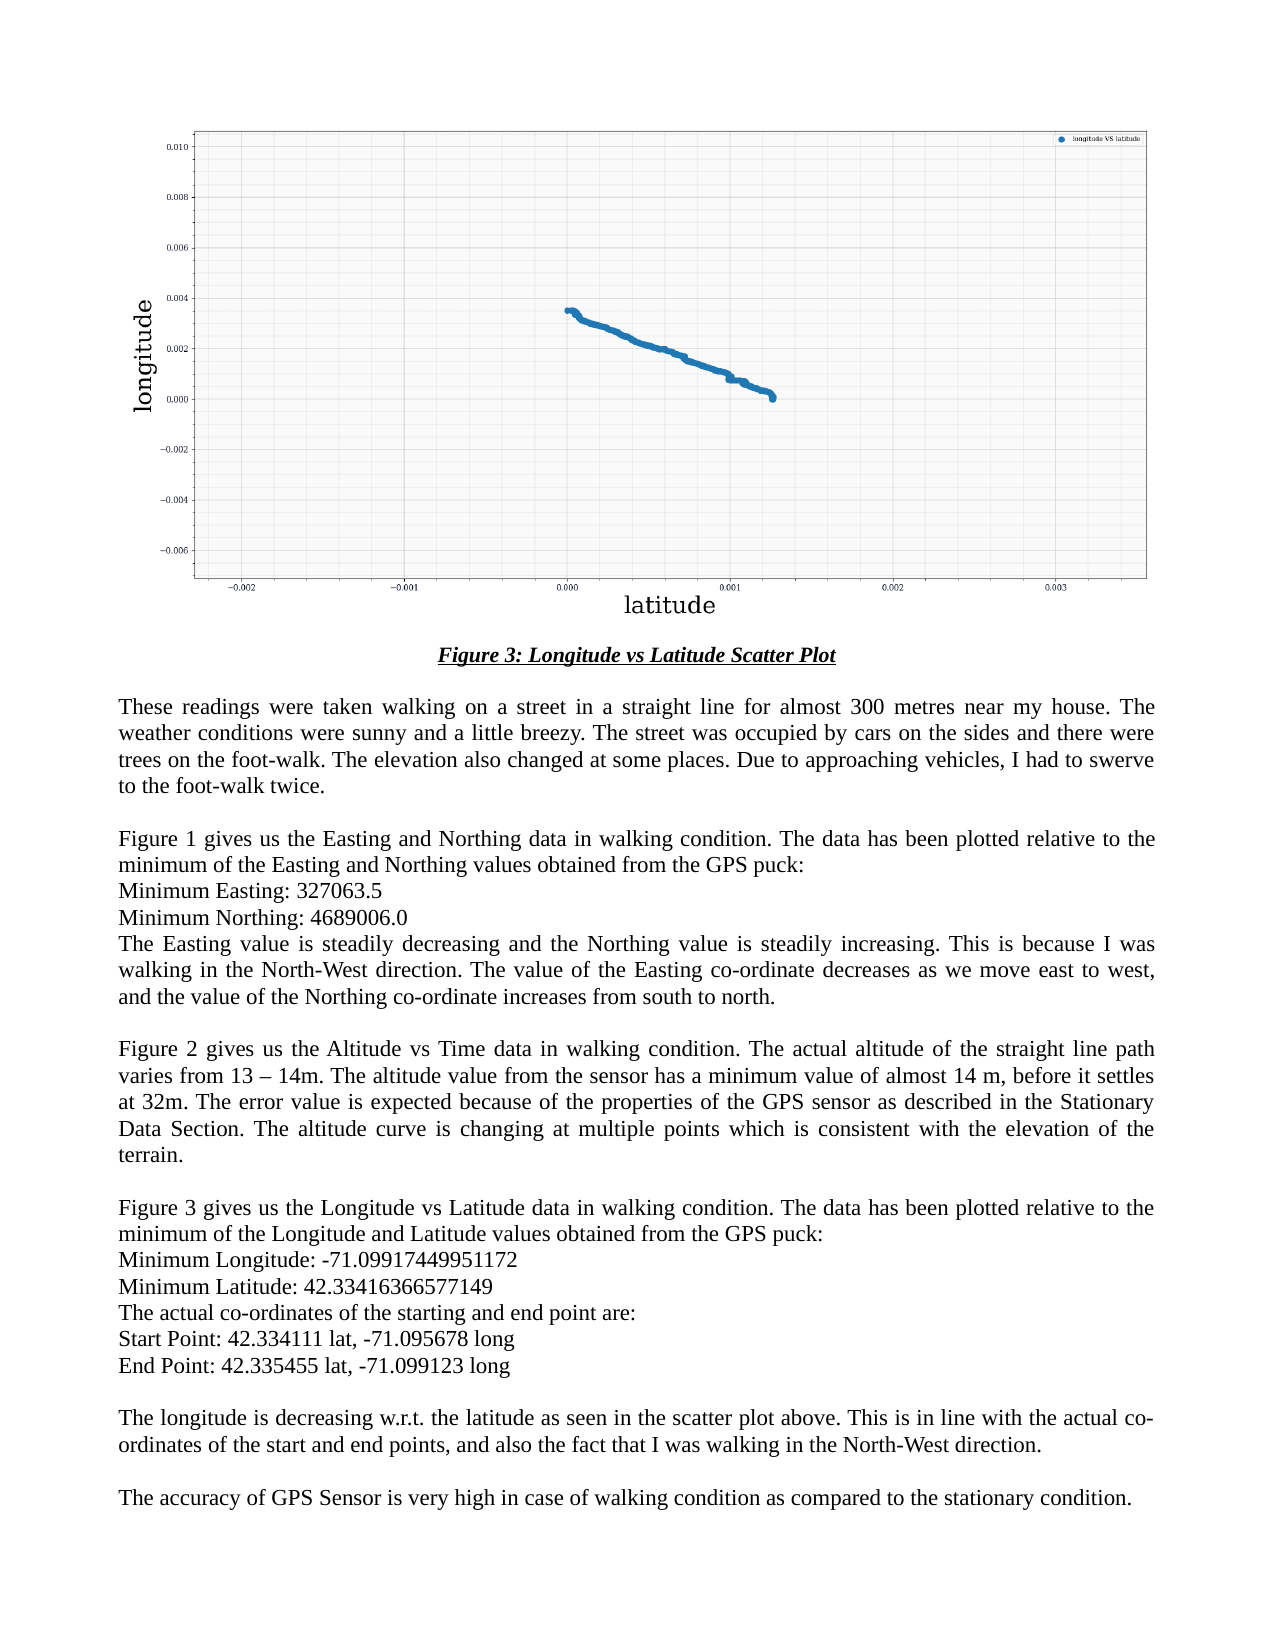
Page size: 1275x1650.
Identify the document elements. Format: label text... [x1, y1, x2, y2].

text Figure 1 gives us the Easting and Northing data in walking condition. The data has been plotted relative to the minimum of the Easting and Northing values obtained from the GPS puck: [118, 825, 1157, 877]
text Minimum Latitude: 42.33416366577149 [118, 1273, 1157, 1299]
text Figure 3: Longitude vs Latitude Scatter Plot [118, 642, 1157, 668]
text The accuracy of GPS Sensor is very high in case of walking condition as compared to the stationary condition. [118, 1483, 1157, 1510]
text The actual co-ordinates of the starting and end point are: [118, 1299, 1157, 1325]
text The longitude is decreasing w.r.t. the latitude as seen in the scatter plot above. This is in line with the actual co-ordinates of the start and end points, and also the fact that I was walking in the North-West direction. [118, 1404, 1157, 1457]
text The Easting value is steadily decreasing and the Northing value is steadily increasing. This is because I was walking in the North-West direction. The value of the Easting co-ordinate decreases as we move east to west, and the value of the Northing co-ordinate increases from south to north. [118, 930, 1157, 1009]
text End Point: 42.335455 lat, -71.099123 long [118, 1352, 1157, 1378]
text Figure 3 gives us the Longitude vs Latitude data in walking condition. The data has been plotted relative to the minimum of the Longitude and Latitude values obtained from the GPS puck: [118, 1194, 1157, 1246]
text Start Point: 42.334111 lat, -71.095678 long [118, 1325, 1157, 1352]
text Minimum Easting: 327063.5 [118, 877, 1157, 904]
text Minimum Northing: 4689006.0 [118, 904, 1157, 930]
text Figure 2 gives us the Altitude vs Time data in walking condition. The actual altitude of the straight line path varies from 13 – 14m. The altitude value from the sensor has a minimum value of almost 14 m, before it settles at 32m. The error value is expected because of the properties of the GPS sensor as described in the Stationary Data Section. The altitude curve is changing at multiple points which is consistent with the elevation of the terrain. [118, 1036, 1157, 1167]
text These readings were taken walking on a street in a straight line for almost 300 metres near my house. The weather conditions were sunny and a little breezy. The street was occupied by cars on the sides and there were trees on the foot-walk. The elevation also changed at some places. Due to approaching vehicles, I had to swerve to the foot-walk twice. [118, 693, 1157, 798]
picture [118, 118, 1157, 618]
text Minimum Longitude: -71.09917449951172 [118, 1246, 1157, 1273]
